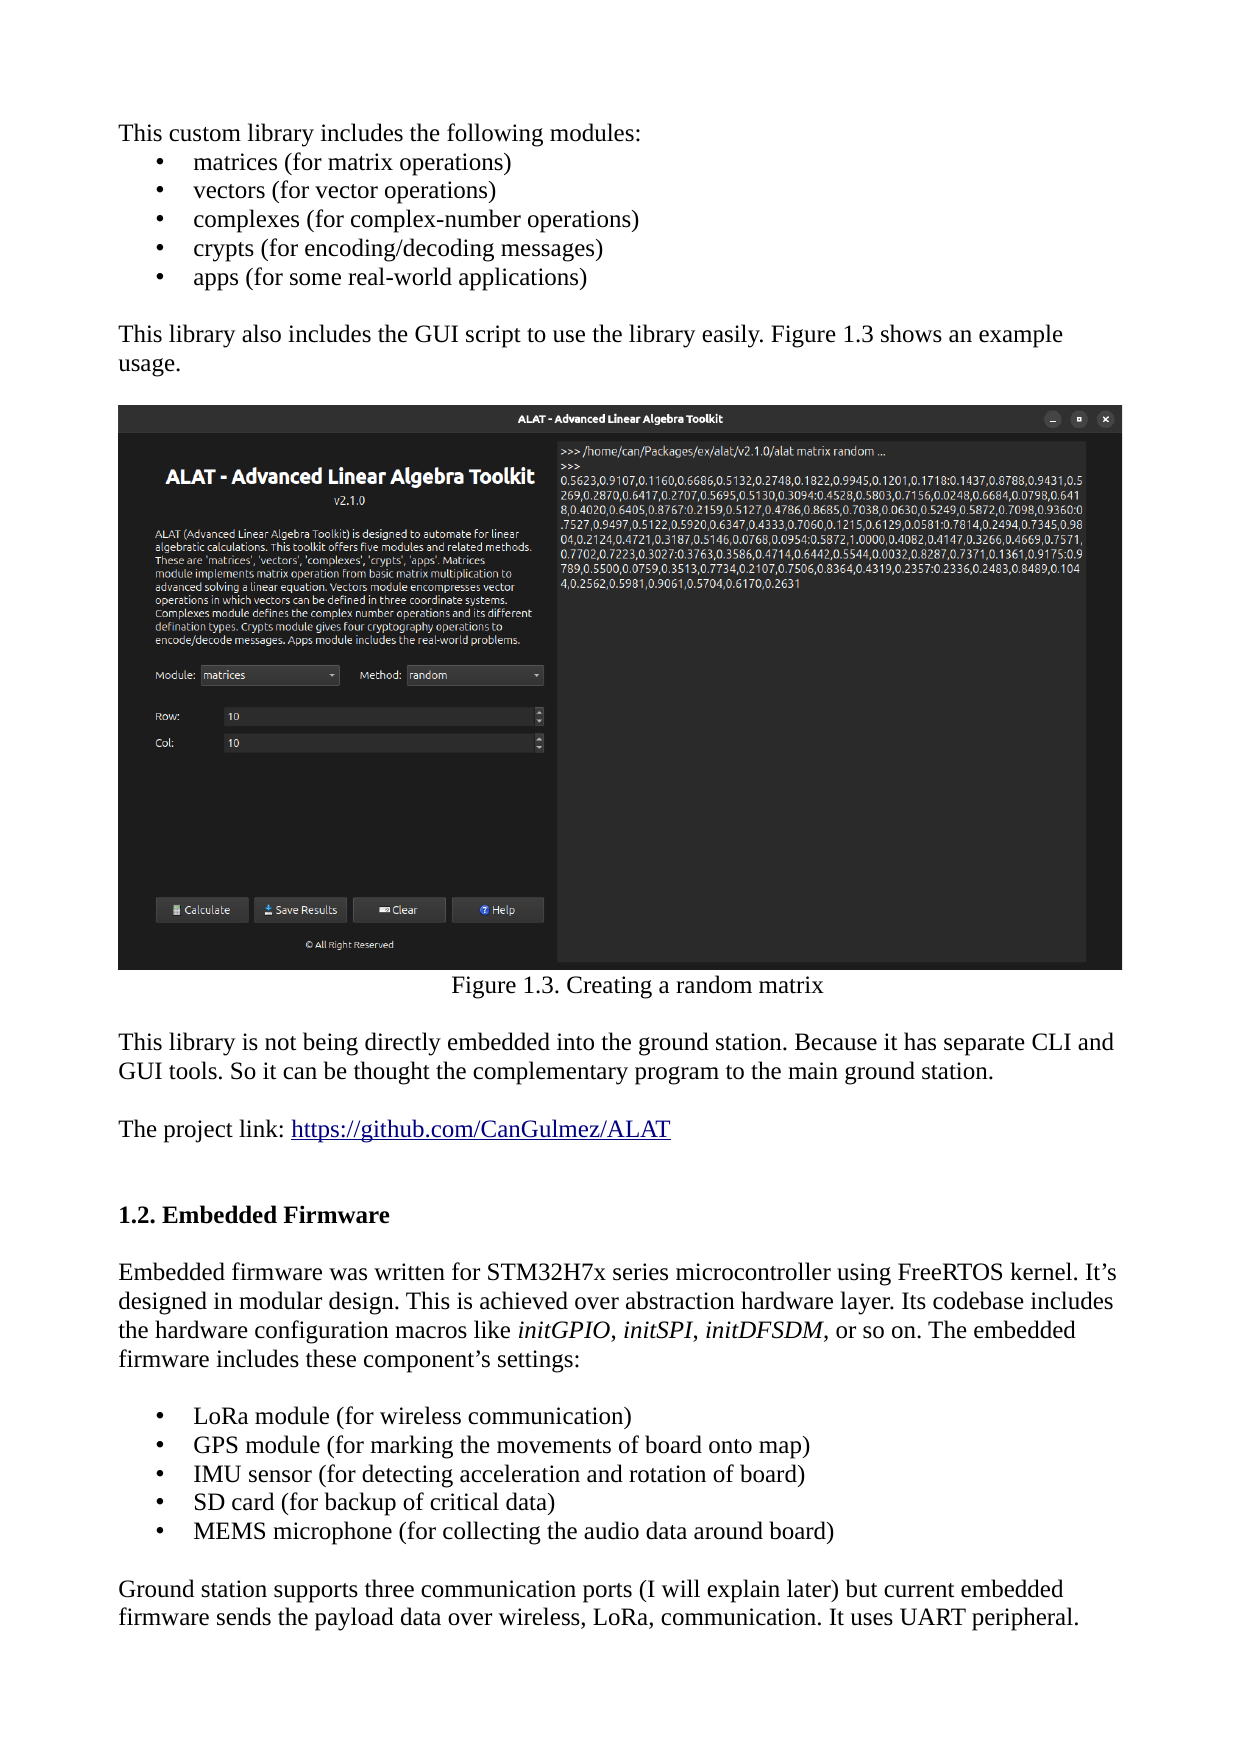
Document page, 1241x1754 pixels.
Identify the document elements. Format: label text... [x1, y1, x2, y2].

text 1.2. Embedded Firmware [118, 1200, 1122, 1229]
text This library also includes the GUI script to use the library easily. Figure 1.3 shows an example usage. [118, 319, 1122, 377]
list MEMS microphone (for collecting the audio data around board) [156, 1516, 1122, 1545]
text Ground station supports three communication ports (I will explain later) but current embedded firmware sends the payload data over wireless, LoRa, communication. It uses UART peripheral. [118, 1574, 1122, 1631]
list SD card (for backup of critical data) [156, 1487, 1122, 1516]
list complexes (for complex-number operations) [156, 204, 1122, 233]
list vectors (for vector operations) [156, 176, 1122, 204]
picture [118, 405, 1123, 970]
list IMU sensor (for detecting acceleration and rotation of board) [156, 1459, 1122, 1487]
list apps (for some real-world applications) [156, 262, 1122, 291]
text Figure 1.3. Creating a random matrix [118, 970, 1122, 999]
text The project link: https://github.com/CanGulmez/ALAT [118, 1114, 1122, 1142]
text Embedded firmware was written for STM32H7x series microcontroller using FreeRTOS kernel. It’s designed in modular design. This is achieved over abstraction hardware layer. Its codebase includes the hardware configuration macros like initGPIO, initSPI, initDFSDM, or so on. The embedded firmware includes these component’s settings: [118, 1257, 1122, 1372]
list crypts (for encoding/decoding messages) [156, 233, 1122, 262]
text This custom library includes the following modules: [118, 118, 1122, 147]
list GPS module (for marking the movements of board onto map) [156, 1430, 1122, 1459]
list LoRa module (for wireless communication) [156, 1401, 1122, 1430]
list matrices (for matrix operations) [156, 147, 1122, 176]
text This library is not being directly embedded into the ground station. Because it has separate CLI and GUI tools. So it can be thought the complementary program to the main ground station. [118, 1027, 1122, 1085]
